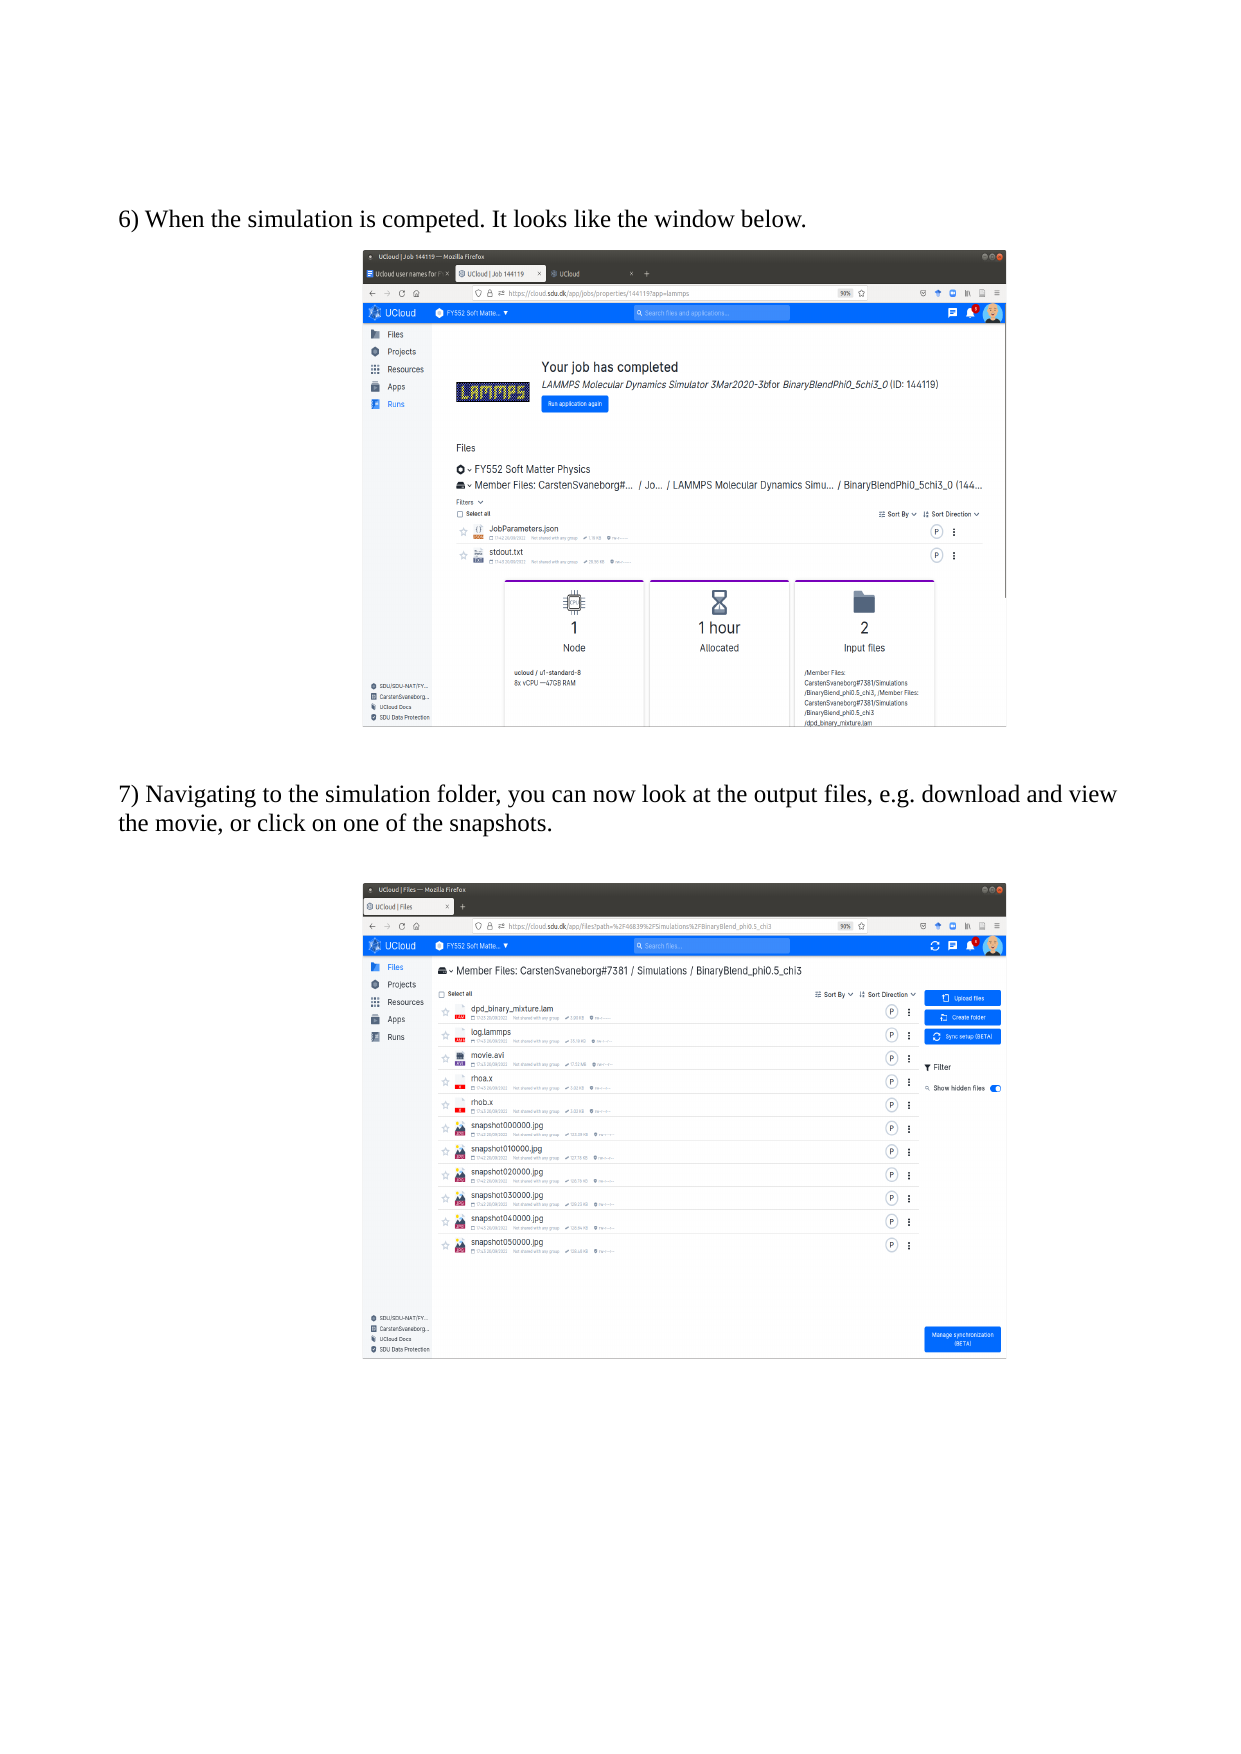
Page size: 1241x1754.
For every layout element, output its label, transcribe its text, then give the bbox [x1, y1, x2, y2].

text 7) Navigating to the simulation folder, you can now look at the output files, e.g. download and view the movie, or click on one of the snapshots. [118, 779, 1122, 837]
picture [362, 250, 1007, 727]
picture [362, 883, 1007, 1359]
text 6) When the simulation is competed. It looks like the window below. [118, 204, 1122, 233]
